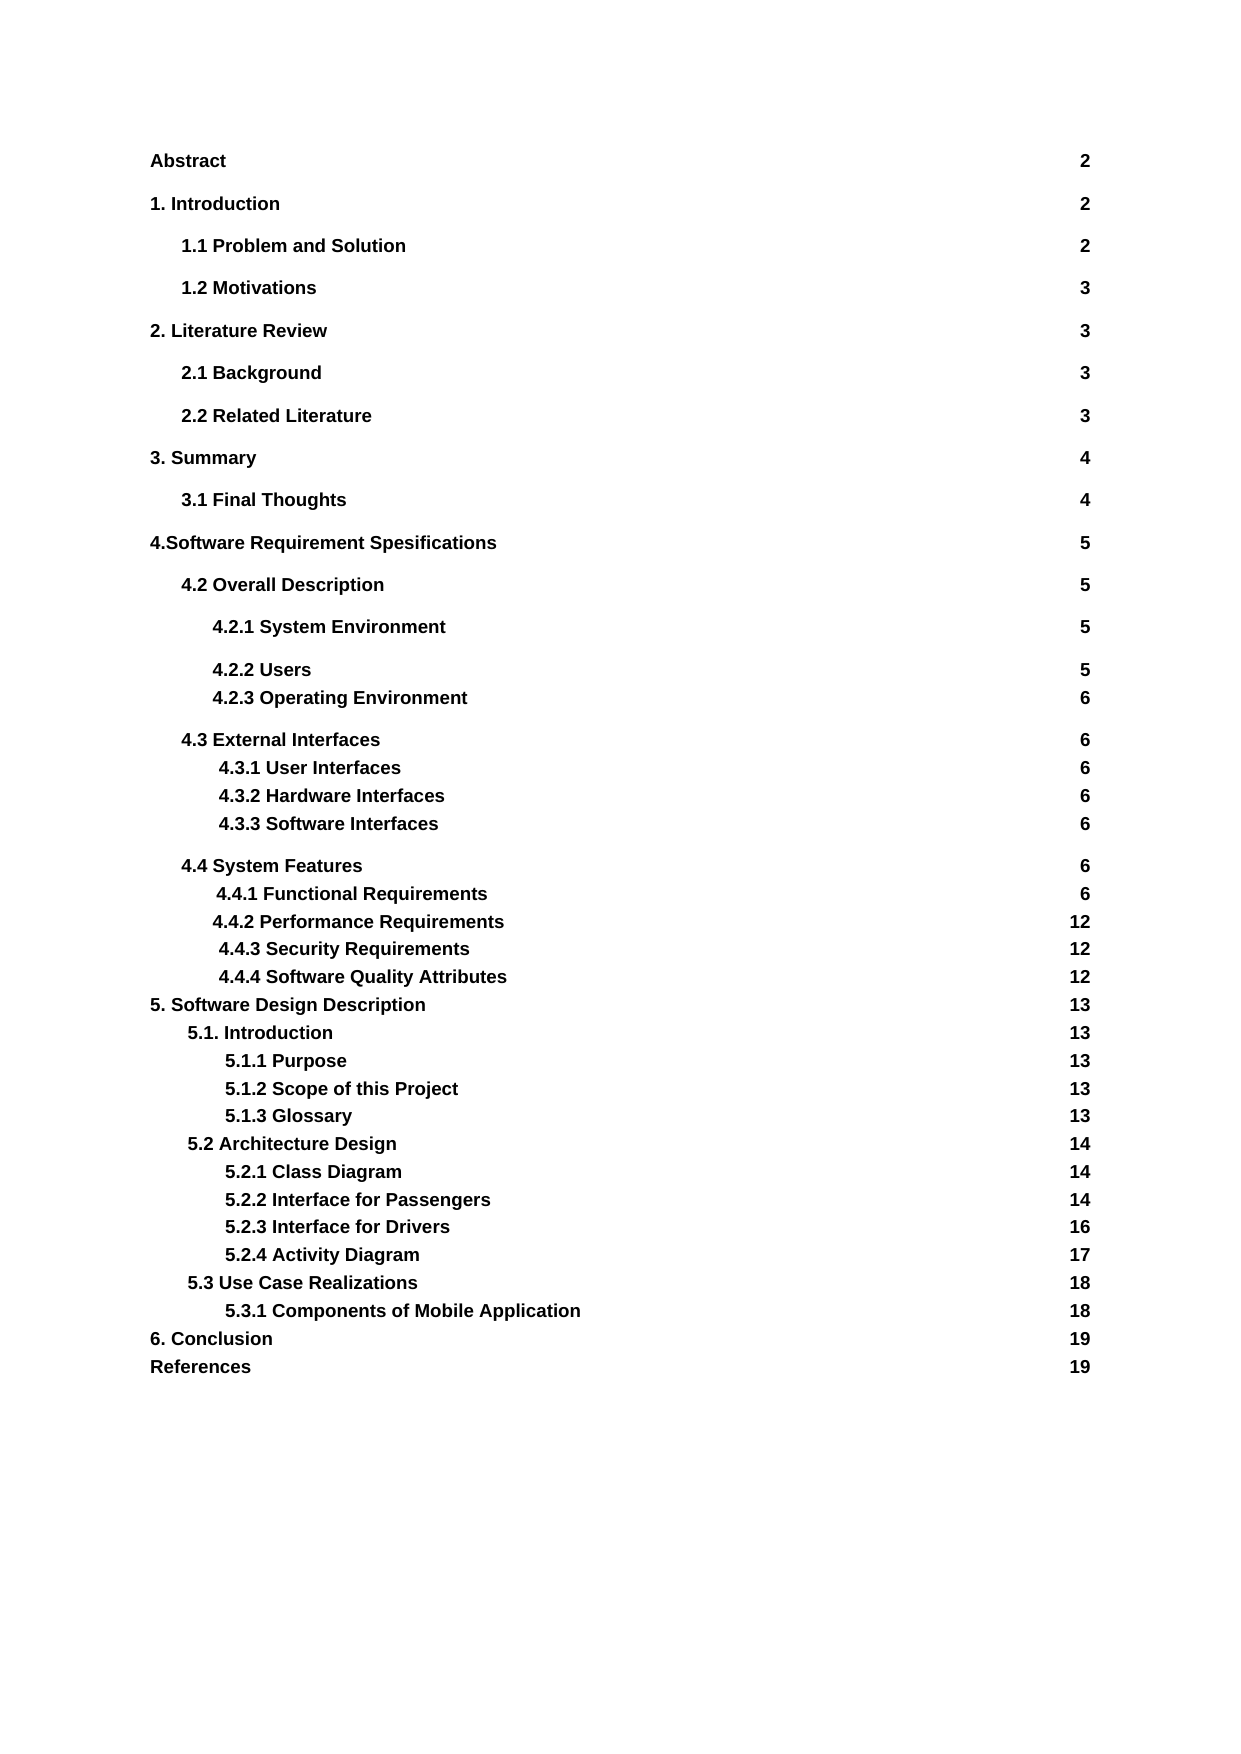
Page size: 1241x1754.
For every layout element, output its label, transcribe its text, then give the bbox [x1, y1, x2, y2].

text 5.3.1 Components of Mobile Application 18 [225, 1300, 1090, 1321]
text 4.3 External Interfaces 6 [150, 729, 1090, 751]
text 4.4.3 Security Requirements 12 [187, 938, 1090, 960]
text 6. Conclusion 19 [150, 1328, 1090, 1349]
text 5.3 Use Case Realizations 18 [187, 1272, 1090, 1293]
text 2. Literature Review 3 [150, 319, 1090, 341]
text 1.1 Problem and Solution 2 [150, 235, 1090, 256]
text 4.Software Requirement Spesifications 5 [150, 532, 1090, 553]
text 4.3.3 Software Interfaces 6 [187, 812, 1090, 834]
text 5.1.1 Purpose 13 [225, 1049, 1090, 1071]
text 4.2 Overall Description 5 [150, 574, 1090, 596]
text 1. Introduction 2 [150, 192, 1090, 214]
text References 19 [150, 1355, 1090, 1377]
text 4.4.4 Software Quality Attributes 12 [187, 966, 1090, 988]
text 5.1.2 Scope of this Project 13 [225, 1077, 1090, 1099]
text 5.2 Architecture Design 14 [187, 1133, 1090, 1154]
text 3. Summary 4 [150, 447, 1090, 468]
text 3.1 Final Thoughts 4 [150, 489, 1090, 511]
text 5. Software Design Description 13 [150, 994, 1090, 1015]
text 4.2.1 System Environment 5 [150, 616, 1090, 638]
text 5.2.1 Class Diagram 14 [225, 1161, 1090, 1182]
text 4.2.3 Operating Environment 6 [150, 687, 1090, 708]
text 5.2.2 Interface for Passengers 14 [225, 1188, 1090, 1210]
text 2.2 Related Literature 3 [150, 404, 1090, 426]
text 5.2.4 Activity Diagram 17 [225, 1244, 1090, 1266]
text 5.2.3 Interface for Drivers 16 [225, 1216, 1090, 1238]
text 4.3.1 User Interfaces 6 [187, 757, 1090, 778]
text 4.4.1 Functional Requirements 6 [179, 883, 1090, 904]
text Abstract 2 [150, 150, 1090, 172]
text 4.4.2 Performance Requirements 12 [150, 910, 1090, 932]
text 4.4 System Features 6 [150, 855, 1090, 876]
text 4.3.2 Hardware Interfaces 6 [187, 784, 1090, 806]
text 5.1. Introduction 13 [187, 1022, 1090, 1043]
text 5.1.3 Glossary 13 [225, 1105, 1090, 1127]
text 1.2 Motivations 3 [150, 277, 1090, 299]
text 4.2.2 Users 5 [150, 659, 1090, 680]
text 2.1 Background 3 [150, 362, 1090, 383]
